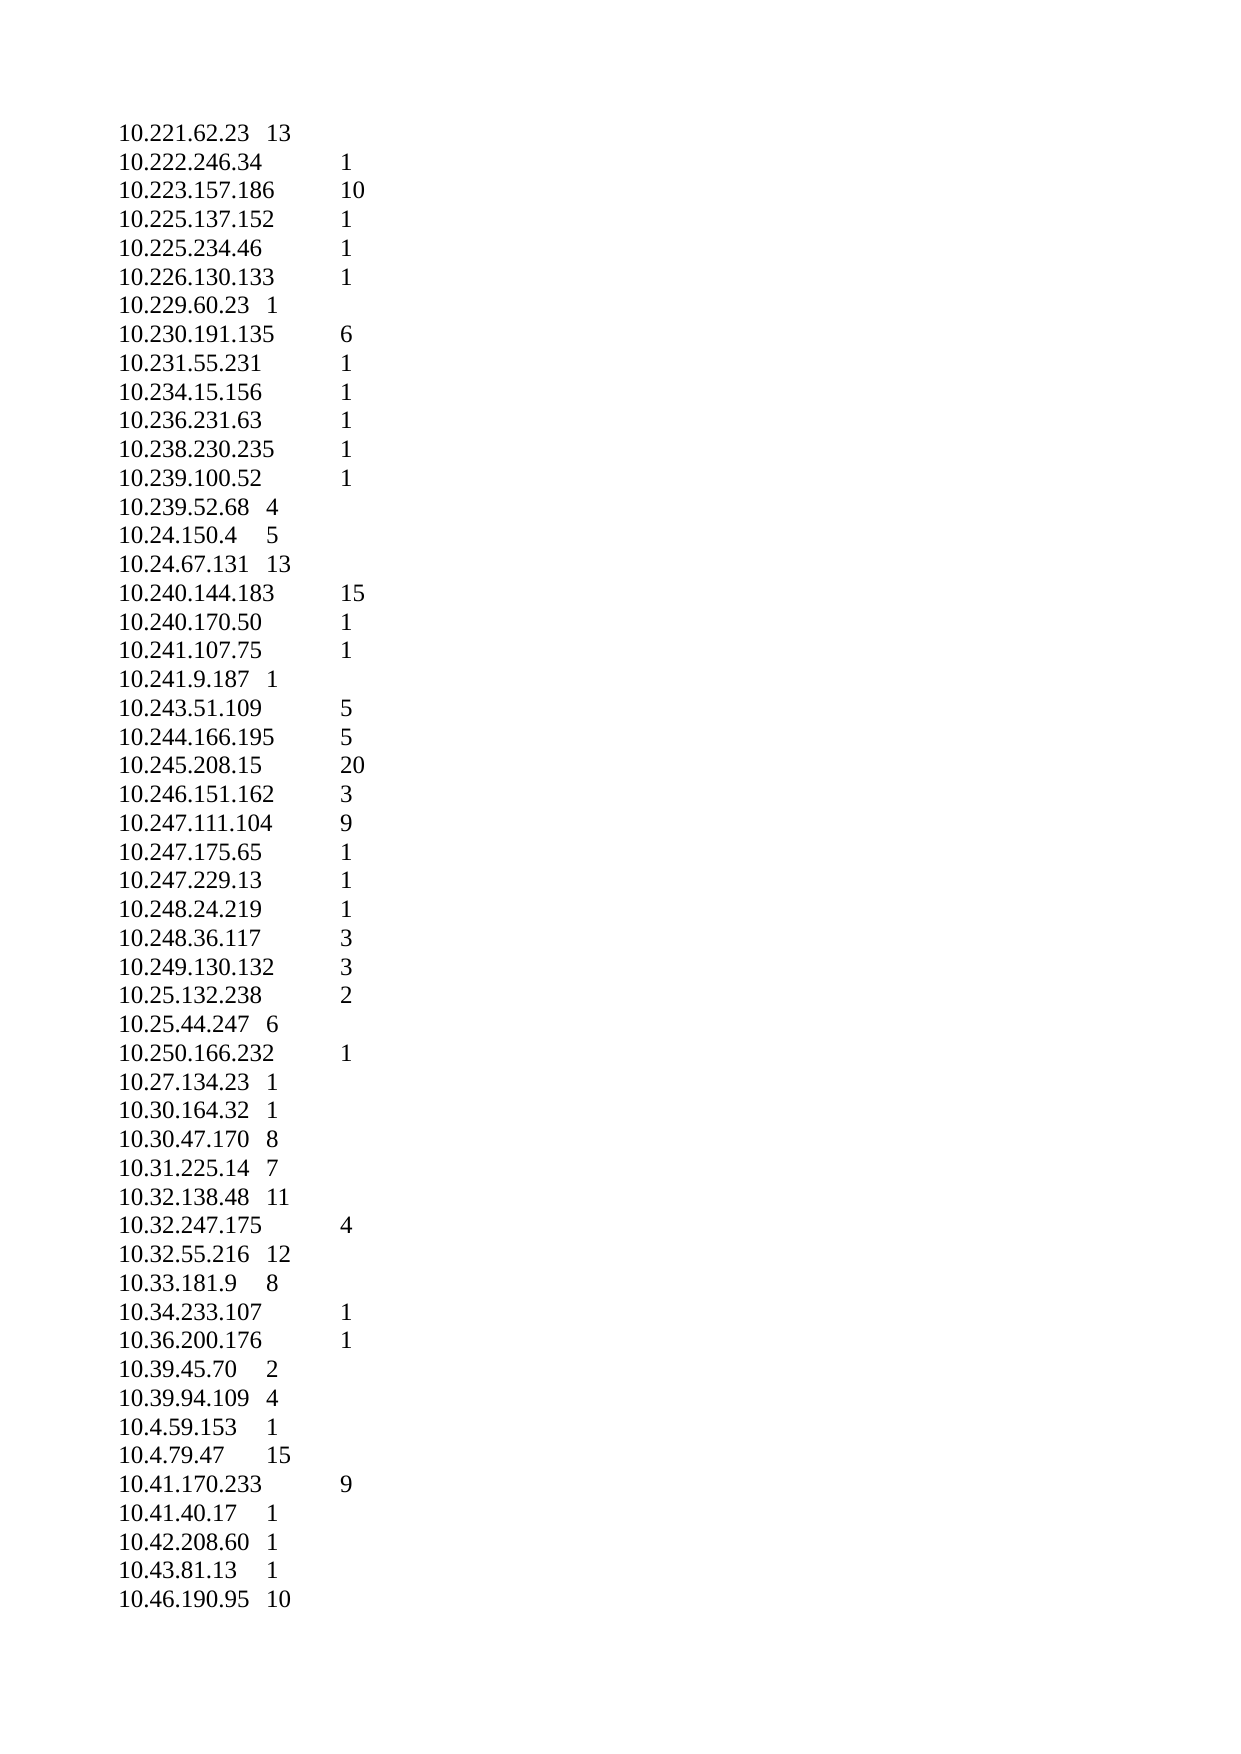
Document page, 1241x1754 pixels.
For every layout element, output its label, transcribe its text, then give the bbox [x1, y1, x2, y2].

text 10.229.60.23 1 [118, 291, 1122, 319]
text 10.225.234.46 1 [118, 233, 1122, 262]
text 10.42.208.60 1 [118, 1527, 1122, 1556]
text 10.43.81.13 1 [118, 1556, 1122, 1584]
text 10.4.79.47 15 [118, 1441, 1122, 1469]
text 10.31.225.14 7 [118, 1153, 1122, 1182]
text 10.30.164.32 1 [118, 1096, 1122, 1124]
text 10.32.138.48 11 [118, 1182, 1122, 1211]
text 10.226.130.133 1 [118, 262, 1122, 291]
text 10.243.51.109 5 [118, 693, 1122, 722]
text 10.41.40.17 1 [118, 1498, 1122, 1527]
text 10.36.200.176 1 [118, 1326, 1122, 1354]
text 10.239.52.68 4 [118, 492, 1122, 521]
text 10.249.130.132 3 [118, 952, 1122, 981]
text 10.39.94.109 4 [118, 1383, 1122, 1412]
text 10.234.15.156 1 [118, 377, 1122, 406]
text 10.25.132.238 2 [118, 981, 1122, 1009]
text 10.241.107.75 1 [118, 636, 1122, 664]
text 10.241.9.187 1 [118, 664, 1122, 693]
text 10.248.36.117 3 [118, 923, 1122, 952]
text 10.27.134.23 1 [118, 1067, 1122, 1096]
text 10.230.191.135 6 [118, 319, 1122, 348]
text 10.247.111.104 9 [118, 808, 1122, 837]
text 10.250.166.232 1 [118, 1038, 1122, 1067]
text 10.225.137.152 1 [118, 204, 1122, 233]
text 10.246.151.162 3 [118, 779, 1122, 808]
text 10.222.246.34 1 [118, 147, 1122, 176]
text 10.30.47.170 8 [118, 1124, 1122, 1153]
text 10.24.150.4 5 [118, 521, 1122, 549]
text 10.32.247.175 4 [118, 1211, 1122, 1239]
text 10.240.144.183 15 [118, 578, 1122, 607]
text 10.244.166.195 5 [118, 722, 1122, 751]
text 10.245.208.15 20 [118, 751, 1122, 779]
text 10.32.55.216 12 [118, 1239, 1122, 1268]
text 10.236.231.63 1 [118, 406, 1122, 434]
text 10.247.229.13 1 [118, 866, 1122, 894]
text 10.41.170.233 9 [118, 1469, 1122, 1498]
text 10.239.100.52 1 [118, 463, 1122, 492]
text 10.238.230.235 1 [118, 434, 1122, 463]
text 10.4.59.153 1 [118, 1412, 1122, 1441]
text 10.231.55.231 1 [118, 348, 1122, 377]
text 10.39.45.70 2 [118, 1354, 1122, 1383]
text 10.33.181.9 8 [118, 1268, 1122, 1297]
text 10.240.170.50 1 [118, 607, 1122, 636]
text 10.24.67.131 13 [118, 549, 1122, 578]
text 10.247.175.65 1 [118, 837, 1122, 866]
text 10.34.233.107 1 [118, 1297, 1122, 1326]
text 10.46.190.95 10 [118, 1584, 1122, 1613]
text 10.221.62.23 13 [118, 118, 1122, 147]
text 10.248.24.219 1 [118, 894, 1122, 923]
text 10.25.44.247 6 [118, 1009, 1122, 1038]
text 10.223.157.186 10 [118, 176, 1122, 204]
